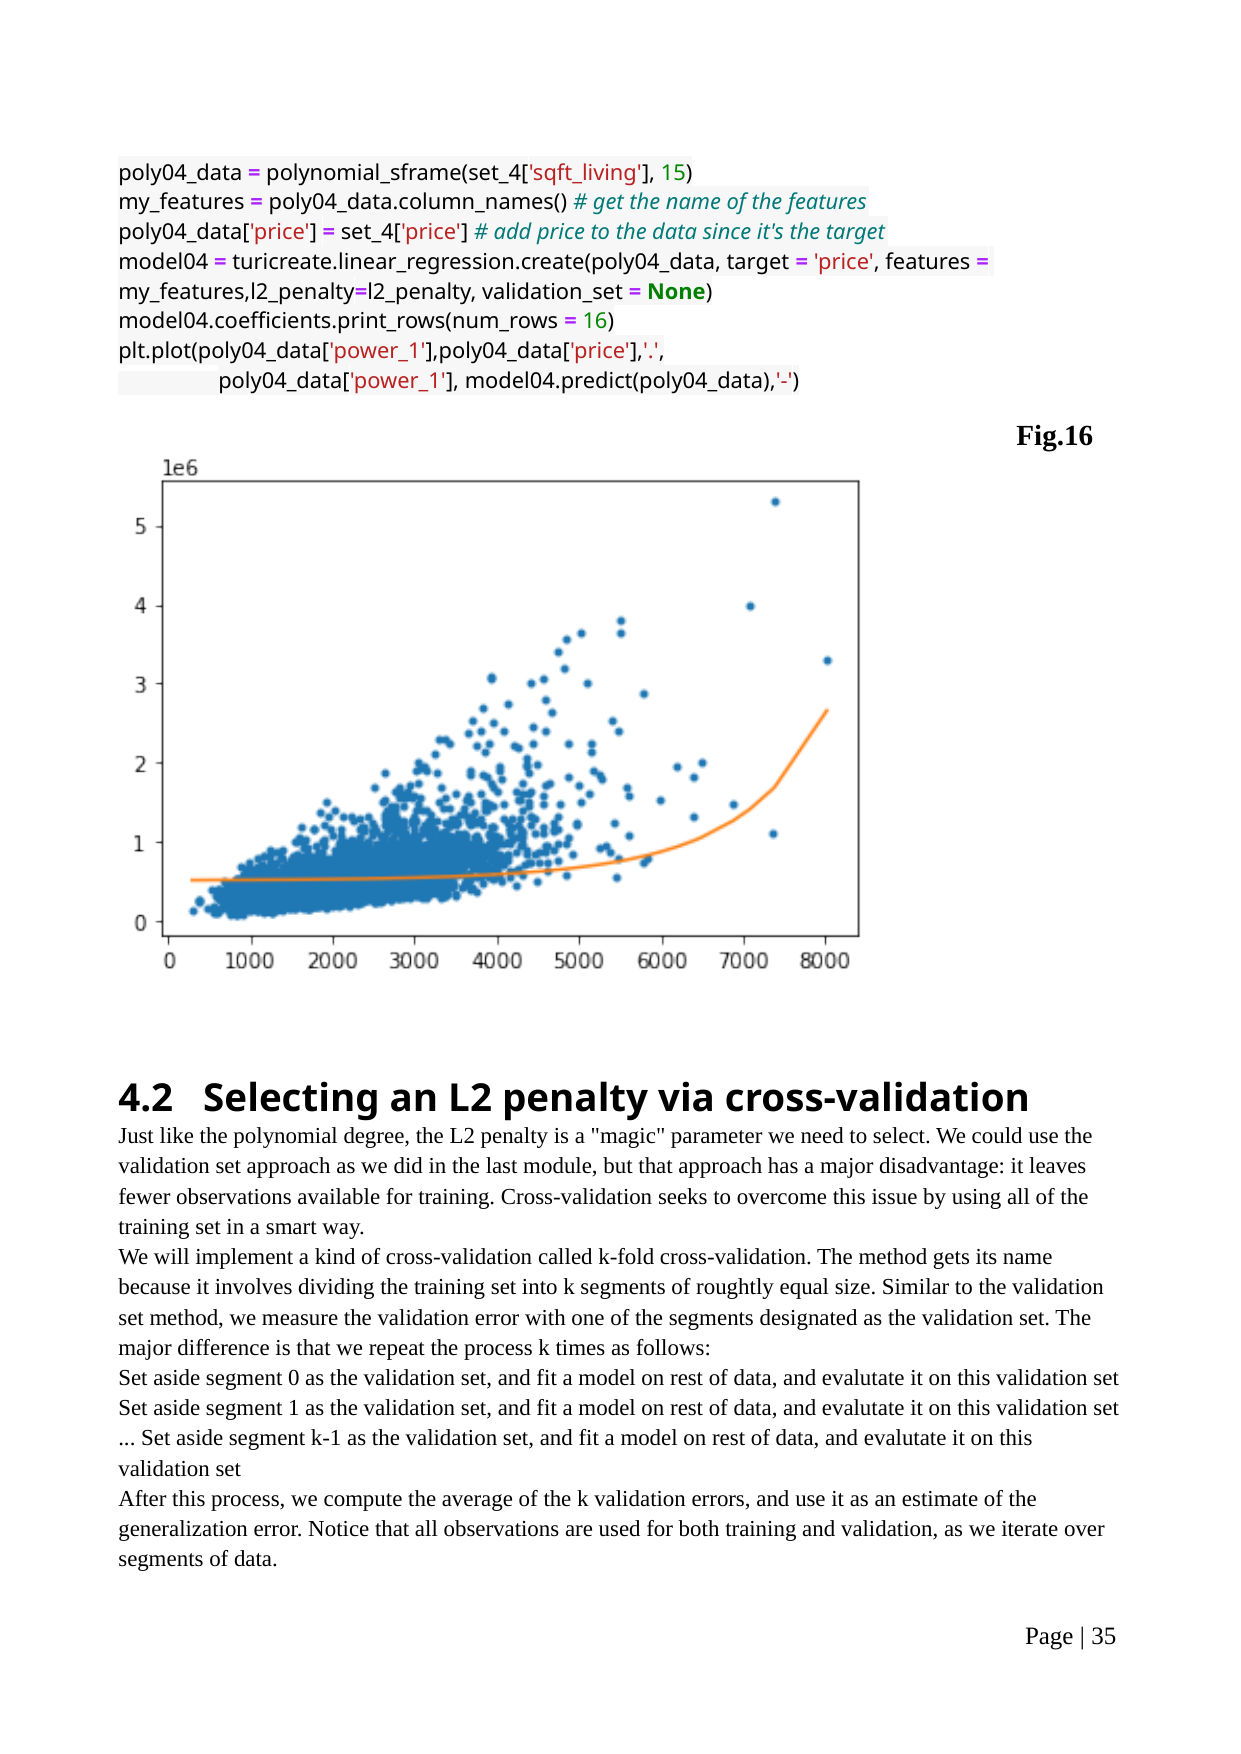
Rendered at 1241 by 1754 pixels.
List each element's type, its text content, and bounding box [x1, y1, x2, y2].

text We will implement a kind of cross-validation called k-fold cross-validation. The method gets its name because it involves dividing the training set into k segments of roughtly equal size. Similar to the validation set method, we measure the validation error with one of the segments designated as the validation set. The major difference is that we repeat the process k times as follows: [118, 1243, 1122, 1360]
text poly04_data['price'] = set_4['price'] # add price to the data since it's the target [118, 216, 1122, 246]
text poly04_data = polynomial_sframe(set_4['sqft_living'], 15) [118, 156, 1122, 186]
text model04.coefficients.print_rows(num_rows = 16) [118, 305, 1122, 335]
text After this process, we compute the average of the k validation errors, and use it as an estimate of the generalization error. Notice that all observations are used for both training and validation, as we iterate over segments of data. [118, 1485, 1122, 1572]
text Fig.16 [118, 418, 1122, 985]
text model04 = turicreate.linear_regression.create(poly04_data, target = 'price', features = my_features,l2_penalty=l2_penalty, validation_set = None) [118, 246, 1122, 305]
text plt.plot(poly04_data['power_1'],poly04_data['price'],'.', [118, 335, 1122, 365]
text my_features = poly04_data.column_names() # get the name of the features [118, 186, 1122, 216]
text poly04_data['power_1'], model04.predict(poly04_data),'-') [118, 365, 1122, 395]
subtitle 4.2 Selecting an L2 penalty via cross-validation [118, 1070, 1122, 1122]
text Just like the polynomial degree, the L2 penalty is a "magic" parameter we need to select. We could use the validation set approach as we did in the last module, but that approach has a major disadvantage: it leaves fewer observations available for training. Cross-validation seeks to overcome this issue by using all of the training set in a smart way. [118, 1122, 1122, 1239]
text Set aside segment 0 as the validation set, and fit a model on rest of data, and evalutate it on this validation set Set aside segment 1 as the validation set, and fit a model on rest of data, and evalutate it on this validation set ... Set aside segment k-1 as the validation set, and fit a model on rest of data, and evalutate it on this validation set [118, 1364, 1122, 1481]
